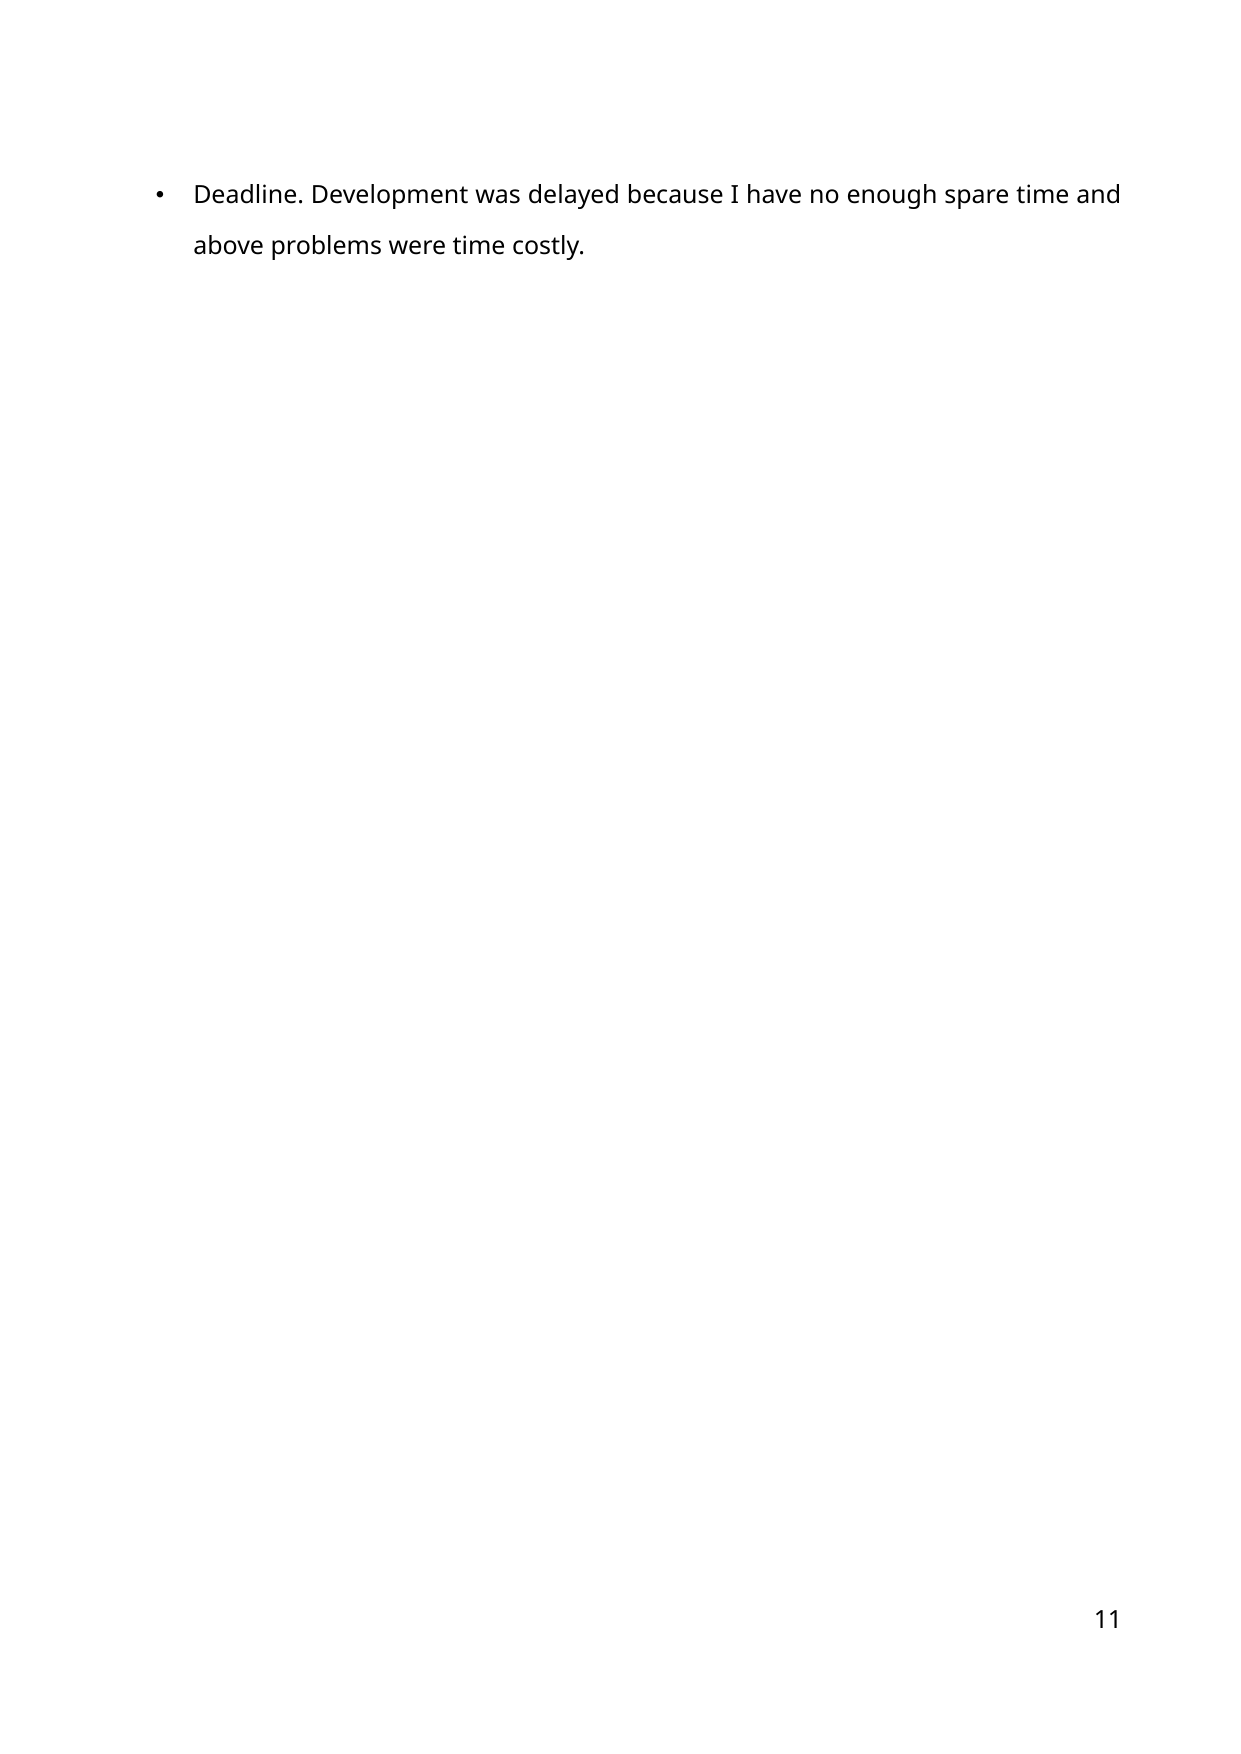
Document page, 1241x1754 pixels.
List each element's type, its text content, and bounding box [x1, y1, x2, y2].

list Deadline. Development was delayed because I have no enough spare time and above problems were time costly. [156, 176, 1122, 261]
